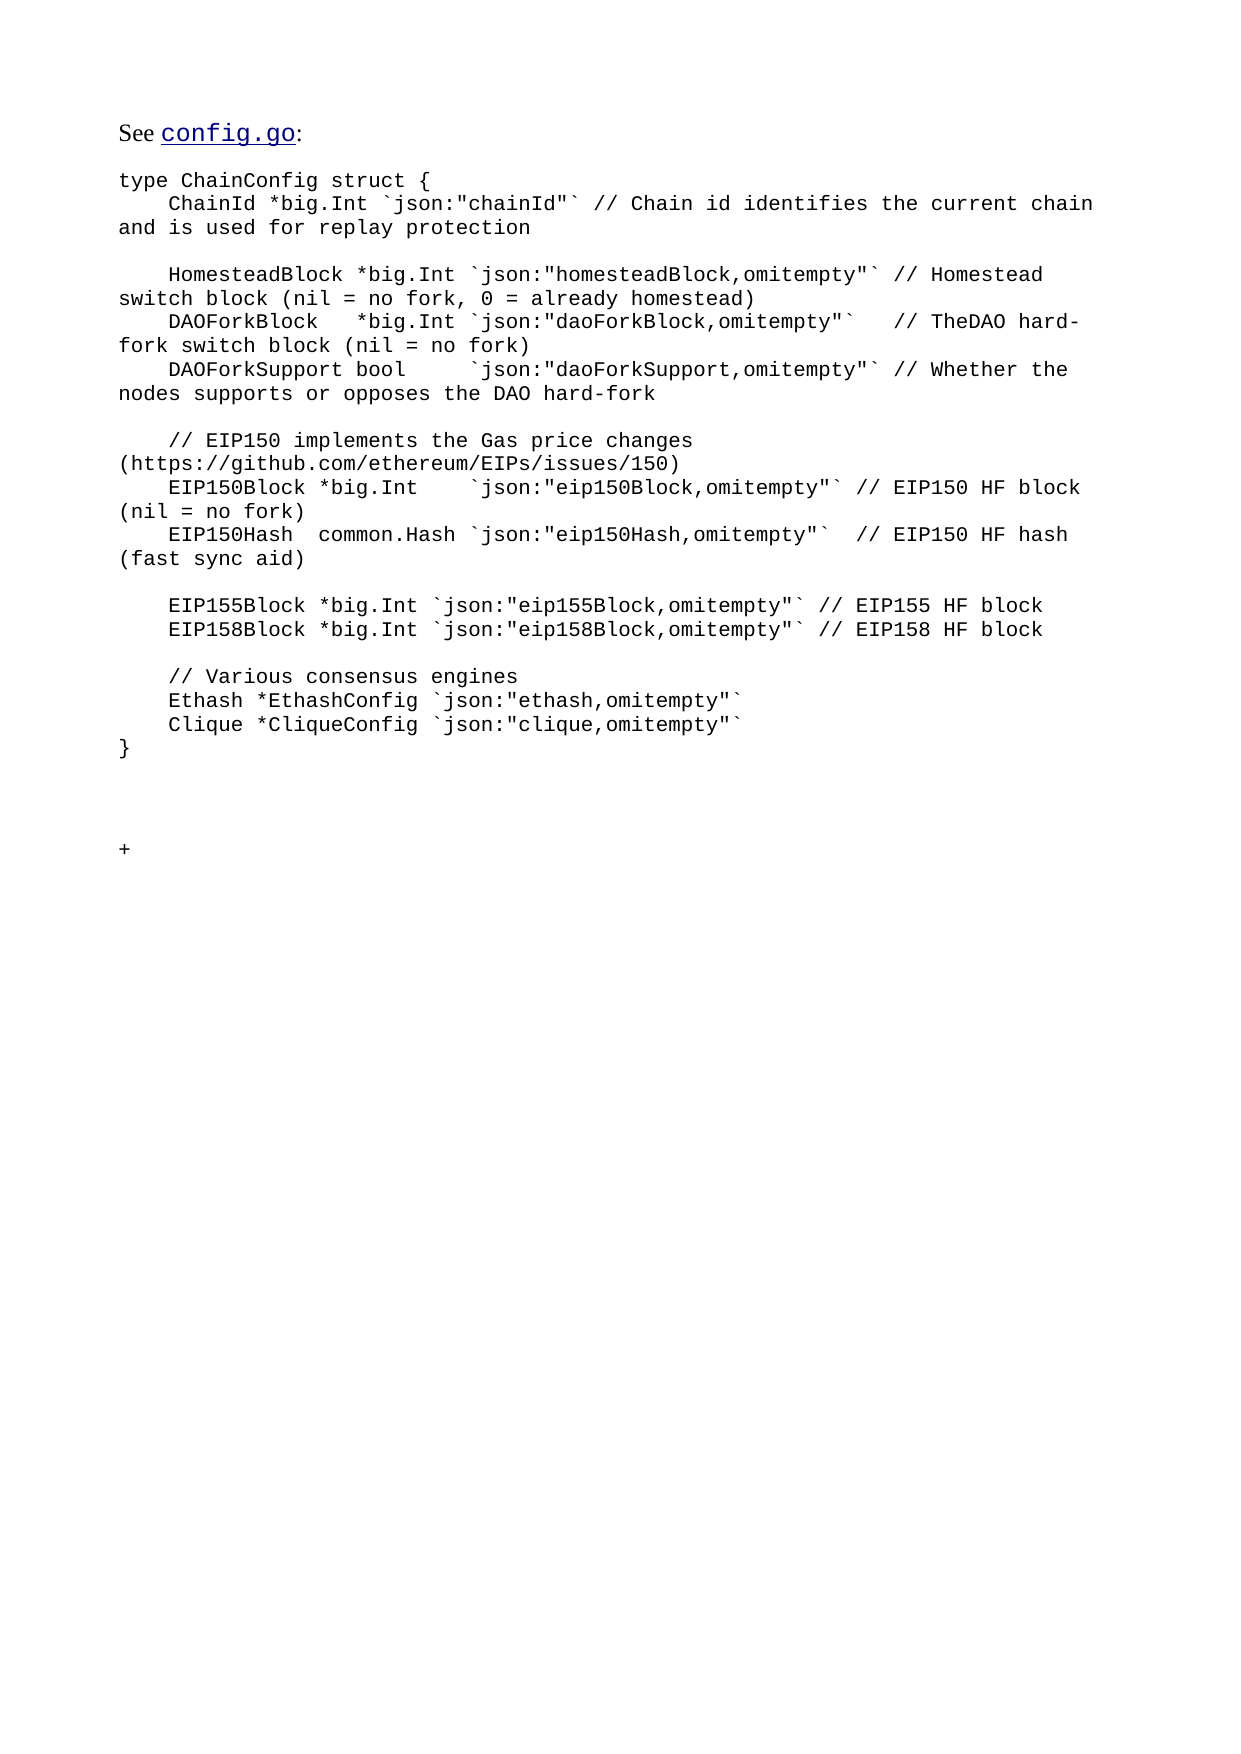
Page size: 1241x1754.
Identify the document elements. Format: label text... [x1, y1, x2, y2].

text // EIP150 implements the Gas price changes (https://github.com/ethereum/EIPs/issues/150) [118, 430, 1122, 477]
text See config.go: [118, 118, 1122, 149]
text + [118, 839, 1122, 863]
text // Various consensus engines [118, 666, 1122, 690]
text } [118, 737, 1122, 761]
text type ChainConfig struct { [118, 170, 1122, 193]
text EIP150Hash common.Hash `json:"eip150Hash,omitempty"` // EIP150 HF hash (fast sync aid) [118, 524, 1122, 572]
text ChainId *big.Int `json:"chainId"` // Chain id identifies the current chain and is used for replay protection [118, 193, 1122, 241]
text EIP158Block *big.Int `json:"eip158Block,omitempty"` // EIP158 HF block [118, 619, 1122, 643]
text Ethash *EthashConfig `json:"ethash,omitempty"` [118, 690, 1122, 713]
text Clique *CliqueConfig `json:"clique,omitempty"` [118, 713, 1122, 737]
text DAOForkSupport bool `json:"daoForkSupport,omitempty"` // Whether the nodes supports or opposes the DAO hard-fork [118, 359, 1122, 406]
text DAOForkBlock *big.Int `json:"daoForkBlock,omitempty"` // TheDAO hard-fork switch block (nil = no fork) [118, 312, 1122, 359]
text EIP150Block *big.Int `json:"eip150Block,omitempty"` // EIP150 HF block (nil = no fork) [118, 477, 1122, 524]
text EIP155Block *big.Int `json:"eip155Block,omitempty"` // EIP155 HF block [118, 595, 1122, 619]
text HomesteadBlock *big.Int `json:"homesteadBlock,omitempty"` // Homestead switch block (nil = no fork, 0 = already homestead) [118, 264, 1122, 312]
